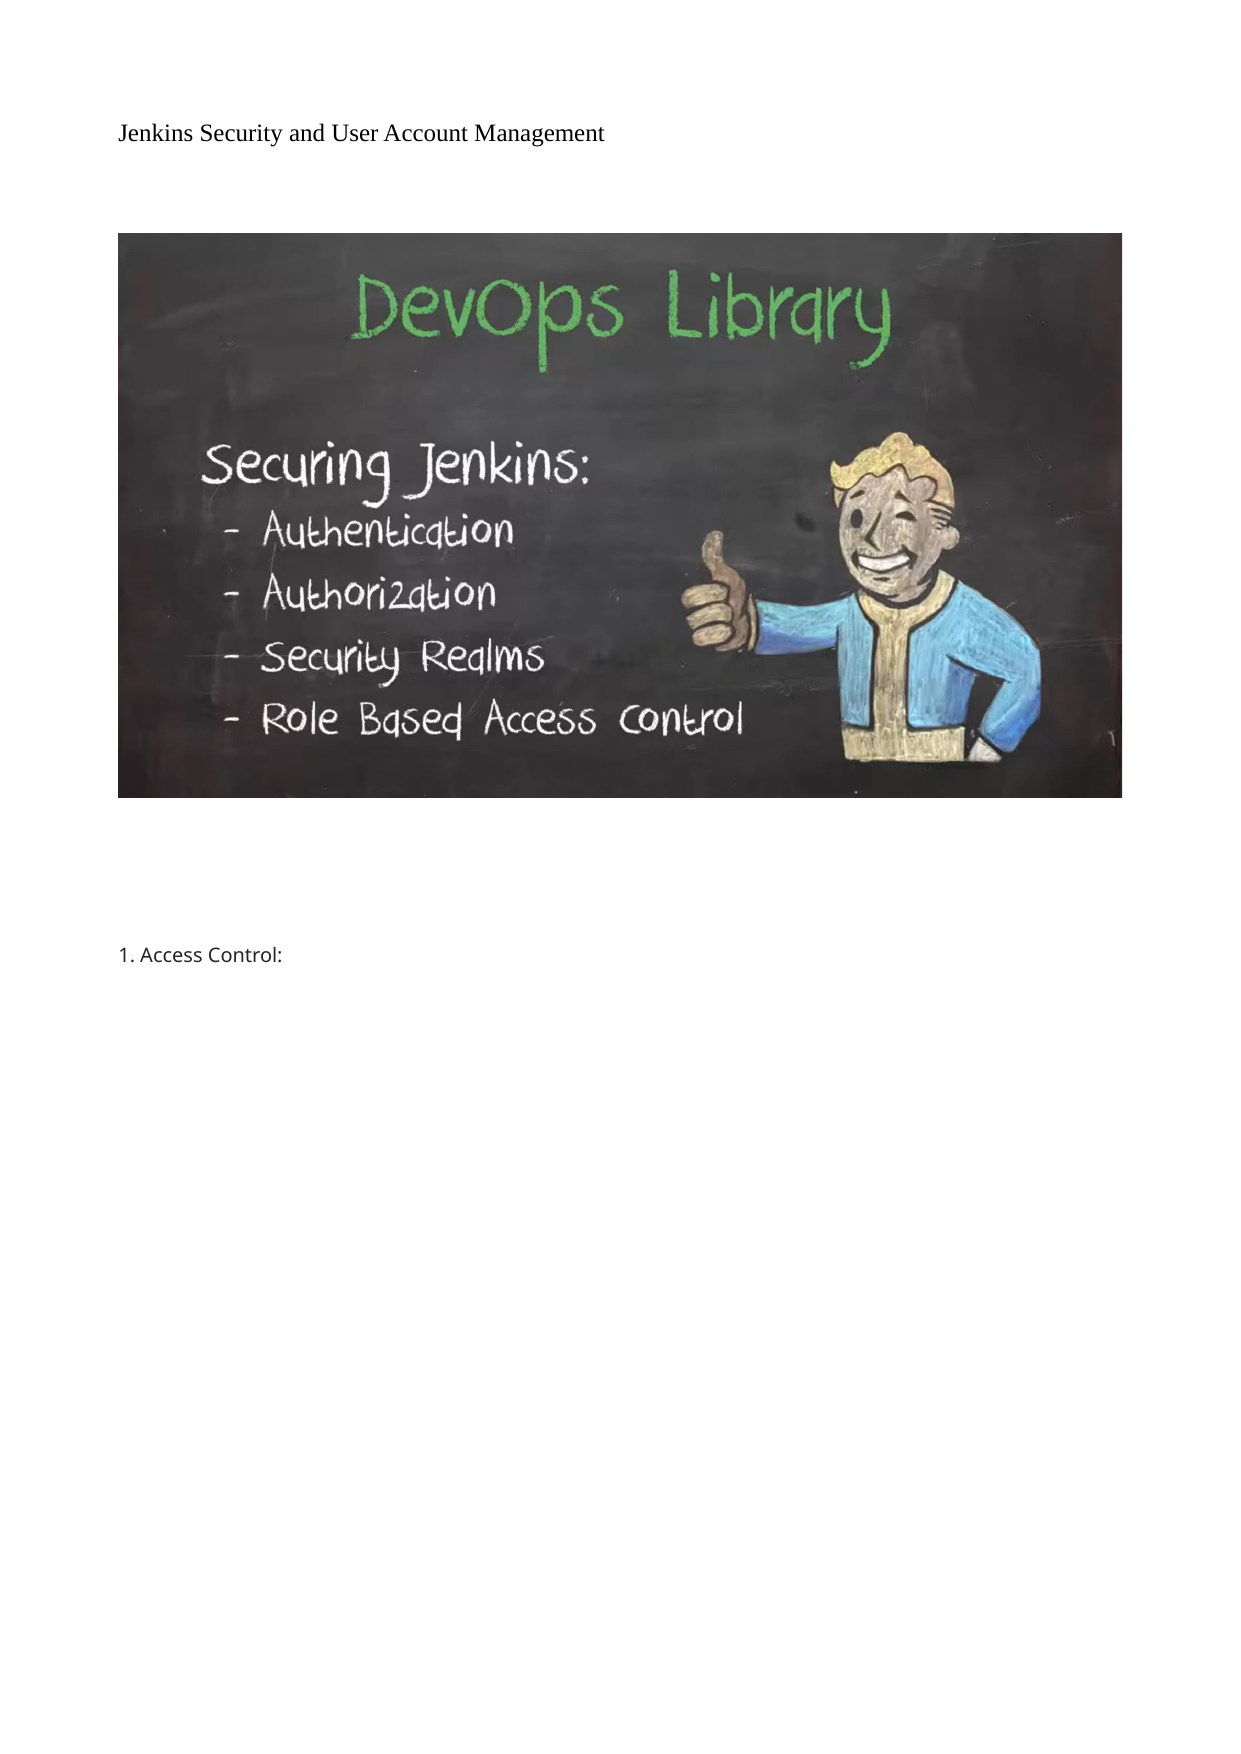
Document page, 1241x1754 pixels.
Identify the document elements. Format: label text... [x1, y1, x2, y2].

text 1. Access Control: [118, 942, 1122, 969]
picture [118, 233, 1123, 798]
text Jenkins Security and User Account Management [118, 118, 1122, 147]
